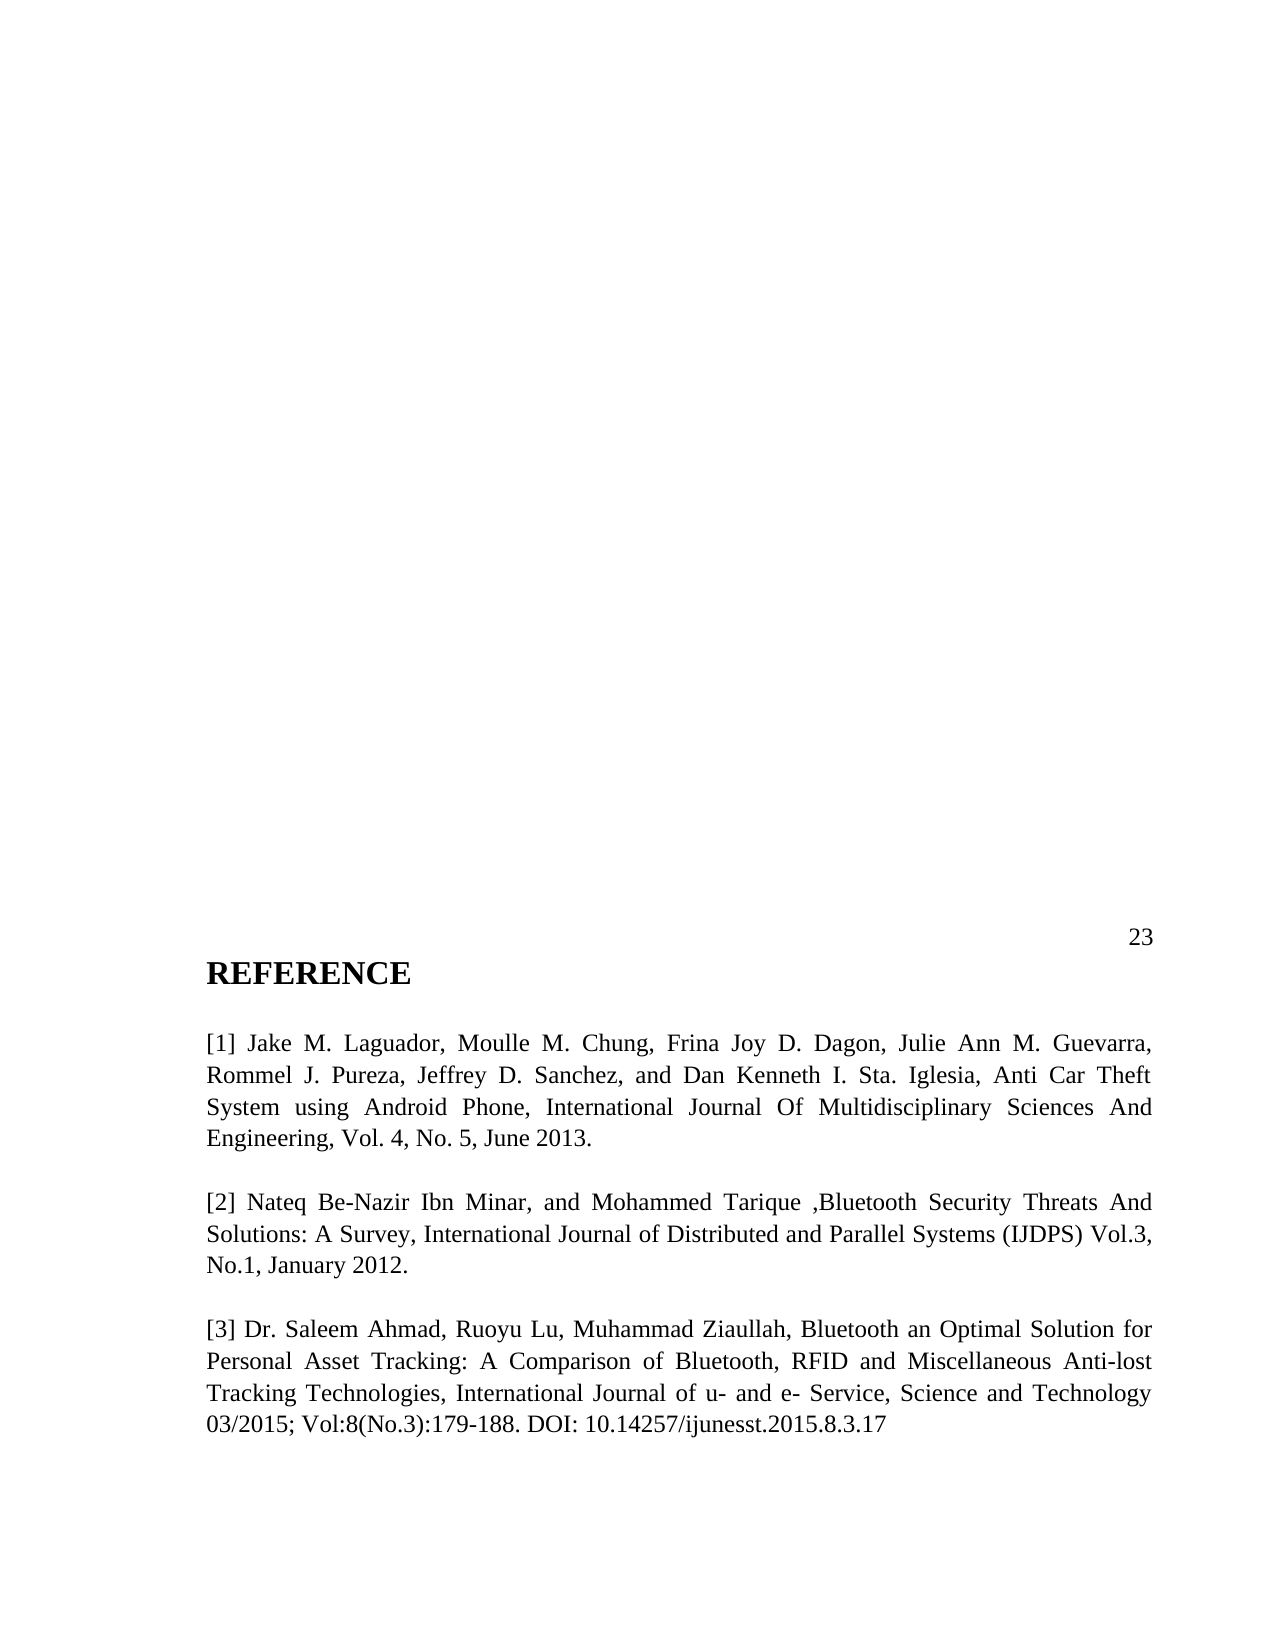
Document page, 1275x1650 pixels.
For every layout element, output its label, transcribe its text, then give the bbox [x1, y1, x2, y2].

text 23 [206, 923, 1153, 951]
text REFERENCE [206, 955, 1153, 992]
text [1] Jake M. Laguador, Moulle M. Chung, Frina Joy D. Dagon, Julie Ann M. Guevarra, Rommel J. Pureza, Jeffrey D. Sanchez, and Dan Kenneth I. Sta. Iglesia, Anti Car Theft System using Android Phone, International Journal Of Multidisciplinary Sciences And Engineering, Vol. 4, No. 5, June 2013. [206, 1029, 1153, 1152]
text [2] Nateq Be-Nazir Ibn Minar, and Mohammed Tarique ,Bluetooth Security Threats And Solutions: A Survey, International Journal of Distributed and Parallel Systems (IJDPS) Vol.3, No.1, January 2012. [206, 1188, 1153, 1279]
text [3] Dr. Saleem Ahmad, Ruoyu Lu, Muhammad Ziaullah, Bluetooth an Optimal Solution for Personal Asset Tracking: A Comparison of Bluetooth, RFID and Miscellaneous Anti-lost Tracking Technologies, International Journal of u- and e- Service, Science and Technology 03/2015; Vol:8(No.3):179-188. DOI: 10.14257/ijunesst.2015.8.3.17 [206, 1315, 1153, 1438]
